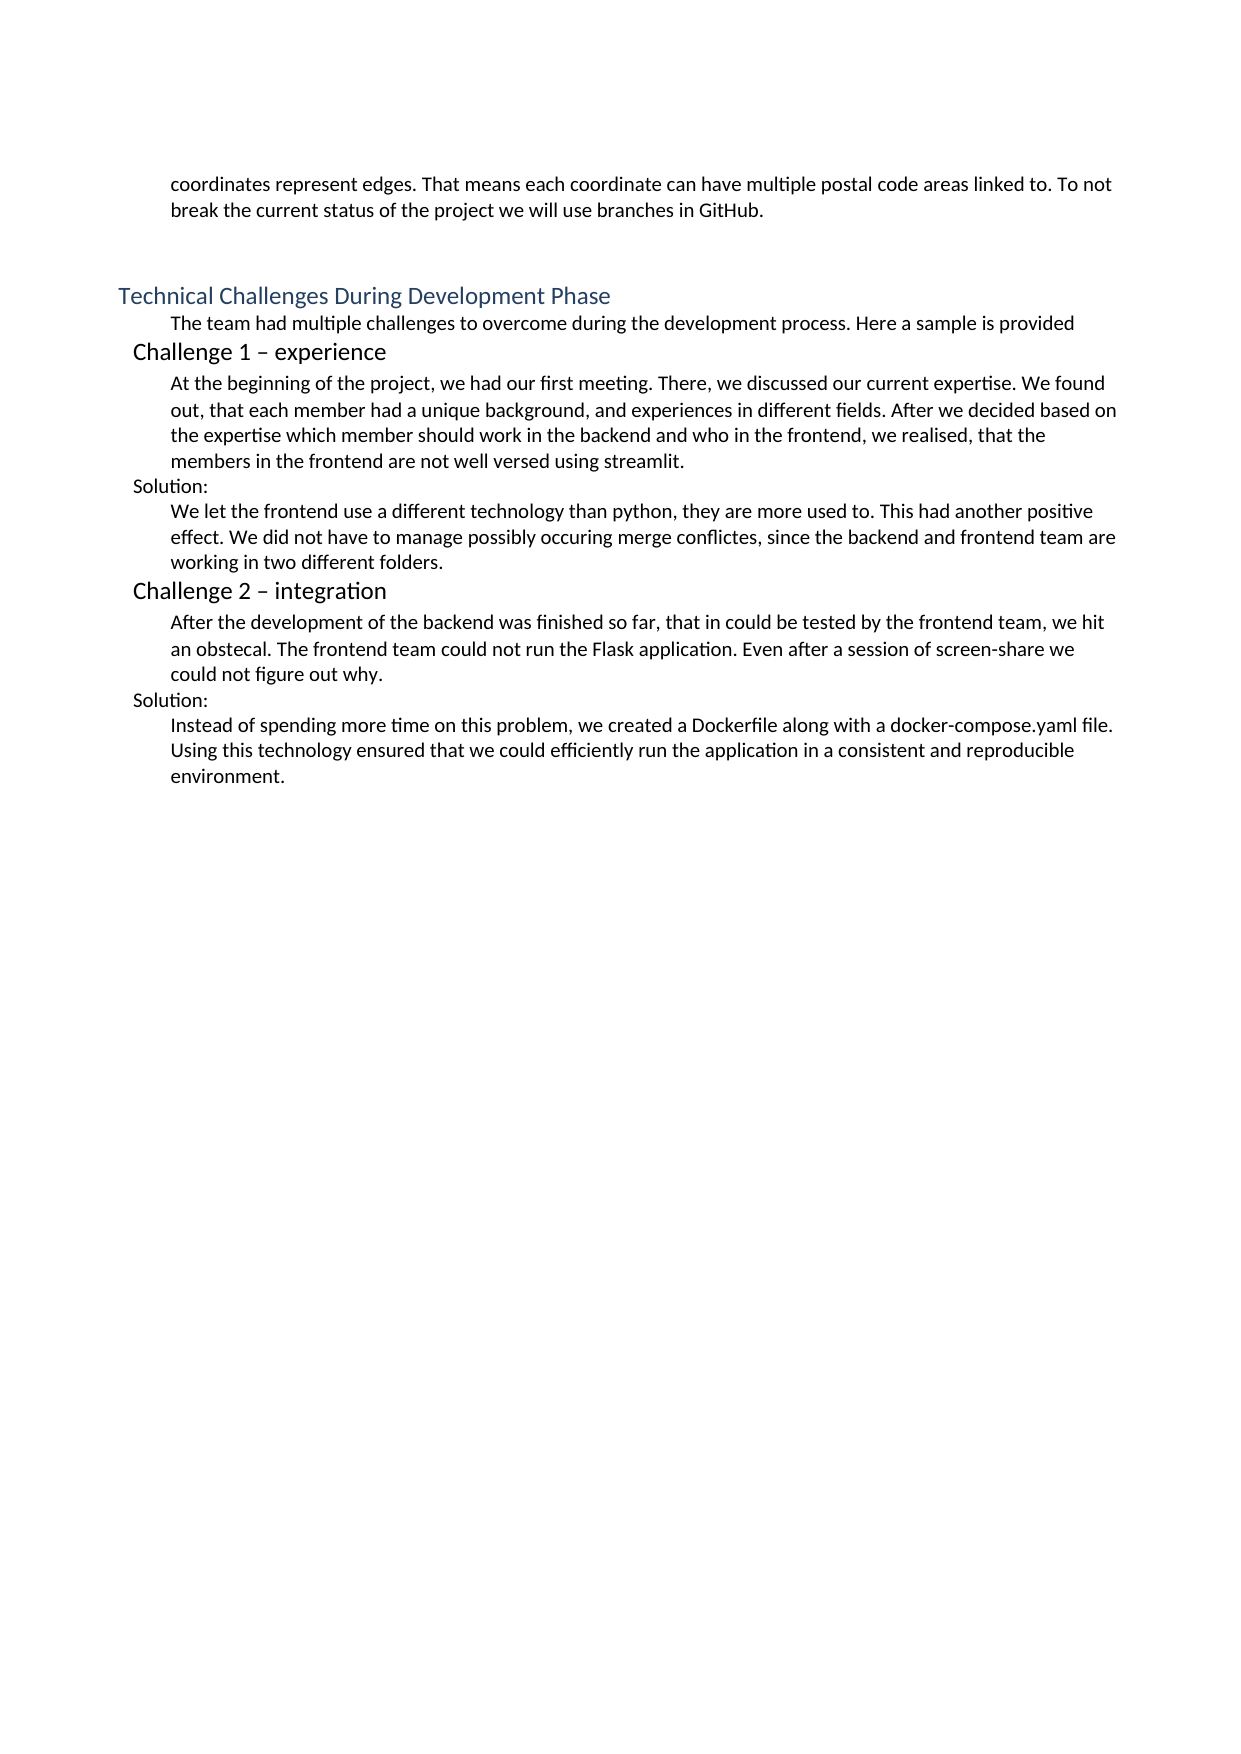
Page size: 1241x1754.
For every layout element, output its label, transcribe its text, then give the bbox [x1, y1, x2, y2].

text Solution: [133, 473, 1122, 499]
text Challenge 1 – experience [133, 336, 1122, 367]
text Challenge 2 – integration [133, 575, 1122, 606]
text The team had multiple challenges to overcome during the development process. Here a sample is provided [133, 311, 1122, 336]
text At the beginning of the project, we had our first meeting. There, we discussed our current expertise. We found out, that each member had a unique background, and experiences in different fields. After we decided based on the expertise which member should work in the backend and who in the frontend, we realised, that the members in the frontend are not well versed using streamlit. [133, 367, 1122, 473]
text We let the frontend use a different technology than python, they are more used to. This had another positive effect. We did not have to manage possibly occuring merge conflictes, since the backend and frontend team are working in two different folders. [133, 499, 1122, 575]
text Instead of spending more time on this problem, we created a Dockerfile along with a docker-compose.yaml file. Using this technology ensured that we could efficiently run the application in a consistent and reproducible environment. [133, 712, 1122, 788]
text Solution: [133, 687, 1122, 712]
subtitle Technical Challenges During Development Phase [118, 280, 1122, 311]
text After the development of the backend was finished so far, that in could be tested by the frontend team, we hit an obstecal. The frontend team could not run the Flask application. Even after a session of screen-share we could not figure out why. [133, 606, 1122, 687]
text coordinates represent edges. That means each coordinate can have multiple postal code areas linked to. To not break the current status of the project we will use branches in GitHub. [133, 172, 1122, 222]
